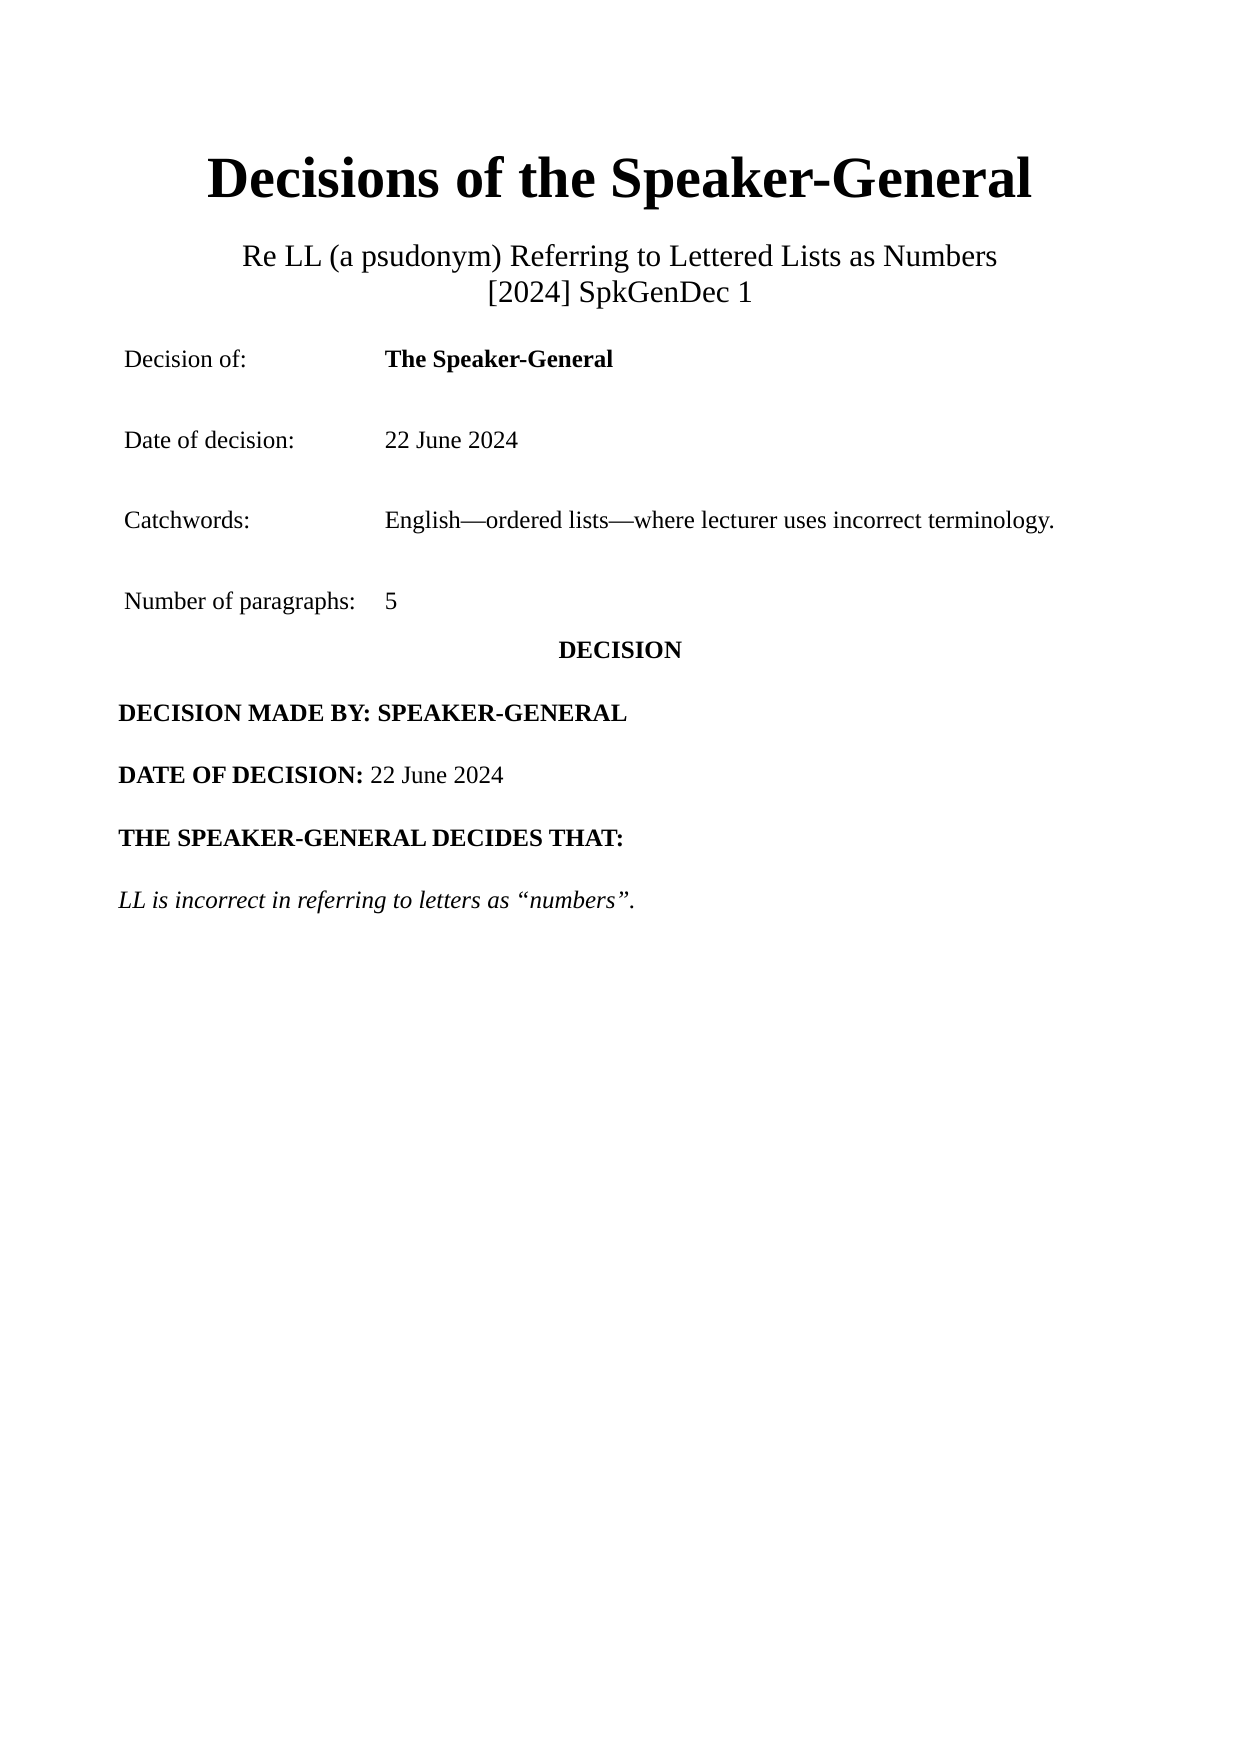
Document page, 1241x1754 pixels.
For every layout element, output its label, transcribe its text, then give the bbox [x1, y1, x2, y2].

table_cell [379, 379, 1122, 419]
table_cell Number of paragraphs: [118, 580, 379, 620]
table_cell [379, 540, 1122, 580]
list DECISION [43, 635, 1122, 664]
table_cell 22 June 2024 [379, 419, 1122, 459]
table_cell [379, 460, 1122, 500]
list THE SPEAKER-GENERAL DECIDES THAT: [43, 823, 1122, 852]
table_cell [118, 540, 379, 580]
table_cell [118, 379, 379, 419]
table_header Decision of: [118, 339, 379, 379]
text Re LL (a psudonym) Referring to Lettered Lists as Numbers [2024] SpkGenDec 1 [118, 237, 1122, 309]
list DECISION MADE BY: SPEAKER-GENERAL [43, 698, 1122, 726]
table_cell English—ordered lists—where lecturer uses incorrect terminology. [379, 500, 1122, 540]
table_cell 5 [379, 580, 1122, 620]
list LL is incorrect in referring to letters as “numbers”. [43, 886, 1122, 914]
table_cell Catchwords: [118, 500, 379, 540]
list DATE OF DECISION: 22 June 2024 [43, 760, 1122, 789]
table_cell [118, 460, 379, 500]
table_cell Date of decision: [118, 419, 379, 459]
title Decisions of the Speaker-General [118, 143, 1122, 210]
table_header The Speaker-General [379, 339, 1122, 379]
